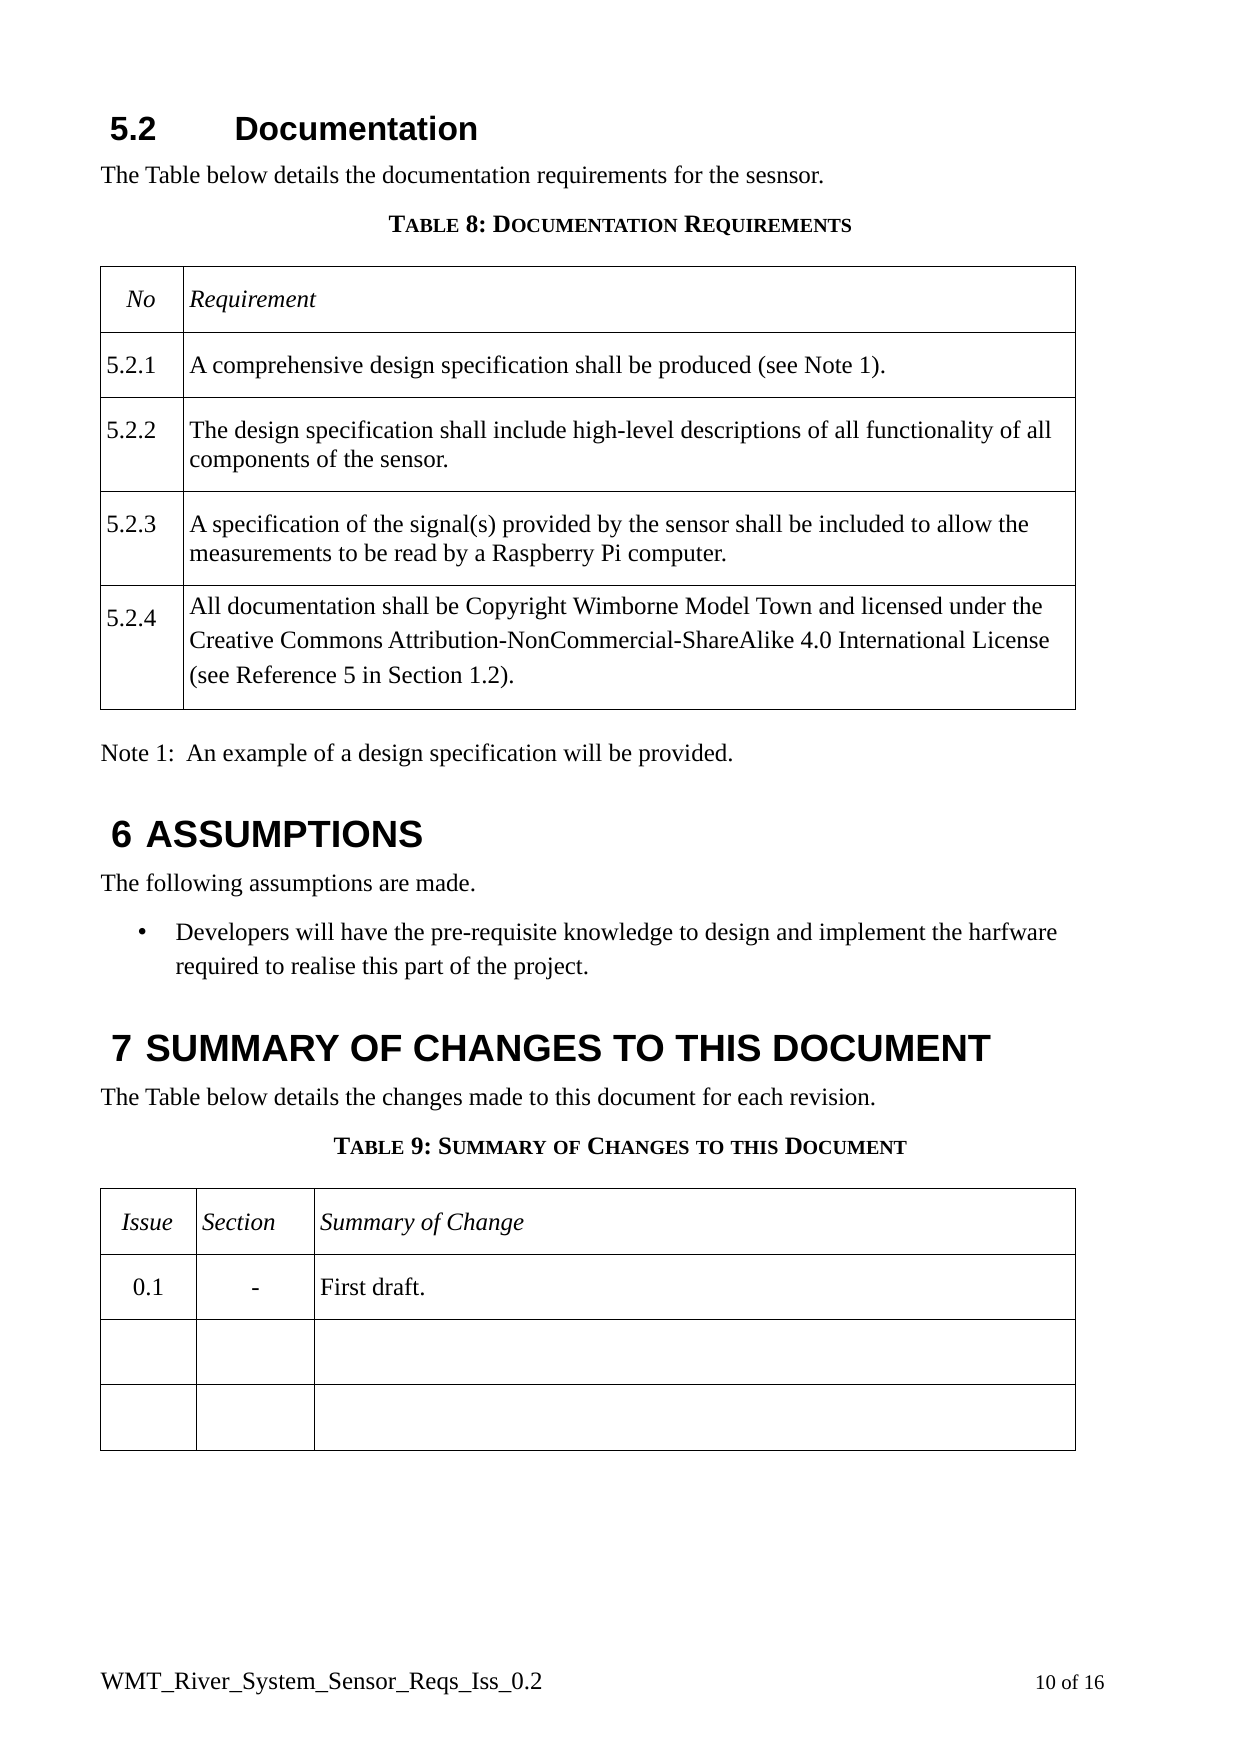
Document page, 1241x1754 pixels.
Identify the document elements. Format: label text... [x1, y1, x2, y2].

subtitle SUMMARY OF CHANGES TO THIS DOCUMENT [100, 1026, 1140, 1069]
table_header Summary of Change [315, 1189, 1075, 1253]
table_header Requirement [184, 267, 1075, 332]
subtitle Table 8: Documentation Requirements [100, 209, 1140, 237]
table_cell 5.2.4 [101, 586, 183, 709]
text The Table below details the documentation requirements for the sesnsor. [100, 160, 1140, 188]
table_cell [197, 1320, 314, 1384]
subtitle Documentation [100, 108, 1140, 147]
text Note 1: An example of a design specification will be provided. [100, 738, 1140, 766]
table_cell - [197, 1255, 314, 1319]
table_cell A specification of the signal(s) provided by the sensor shall be included to allow the measurements to be read by a Raspberry Pi computer. [184, 492, 1075, 585]
subtitle ASSUMPTIONS [100, 812, 1140, 855]
table_header Issue [101, 1189, 196, 1253]
table_cell A comprehensive design specification shall be produced (see Note 1). [184, 333, 1075, 397]
table_cell 5.2.3 [101, 492, 183, 585]
table_cell All documentation shall be Copyright Wimborne Model Town and licensed under the Creative Commons Attribution-NonCommercial-ShareAlike 4.0 International License (see Reference 5 in Section 1.2). [184, 586, 1075, 709]
table_cell [315, 1385, 1075, 1449]
table_cell [197, 1385, 314, 1449]
table_header Section [197, 1189, 314, 1253]
table_cell [315, 1320, 1075, 1384]
table_cell First draft. [315, 1255, 1075, 1319]
subtitle Table 9: Summary of Changes to this Document [100, 1131, 1140, 1159]
table_cell [101, 1320, 196, 1384]
table_cell 5.2.2 [101, 398, 183, 491]
list Developers will have the pre-requisite knowledge to design and implement the harfware required to realise this part of the project. [138, 917, 1140, 980]
table_cell [101, 1385, 196, 1449]
text The following assumptions are made. [100, 868, 1140, 897]
table_header No [101, 267, 183, 332]
table_cell 5.2.1 [101, 333, 183, 397]
text The Table below details the changes made to this document for each revision. [100, 1082, 1140, 1110]
table_cell The design specification shall include high-level descriptions of all functionality of all components of the sensor. [184, 398, 1075, 491]
table_cell 0.1 [101, 1255, 196, 1319]
